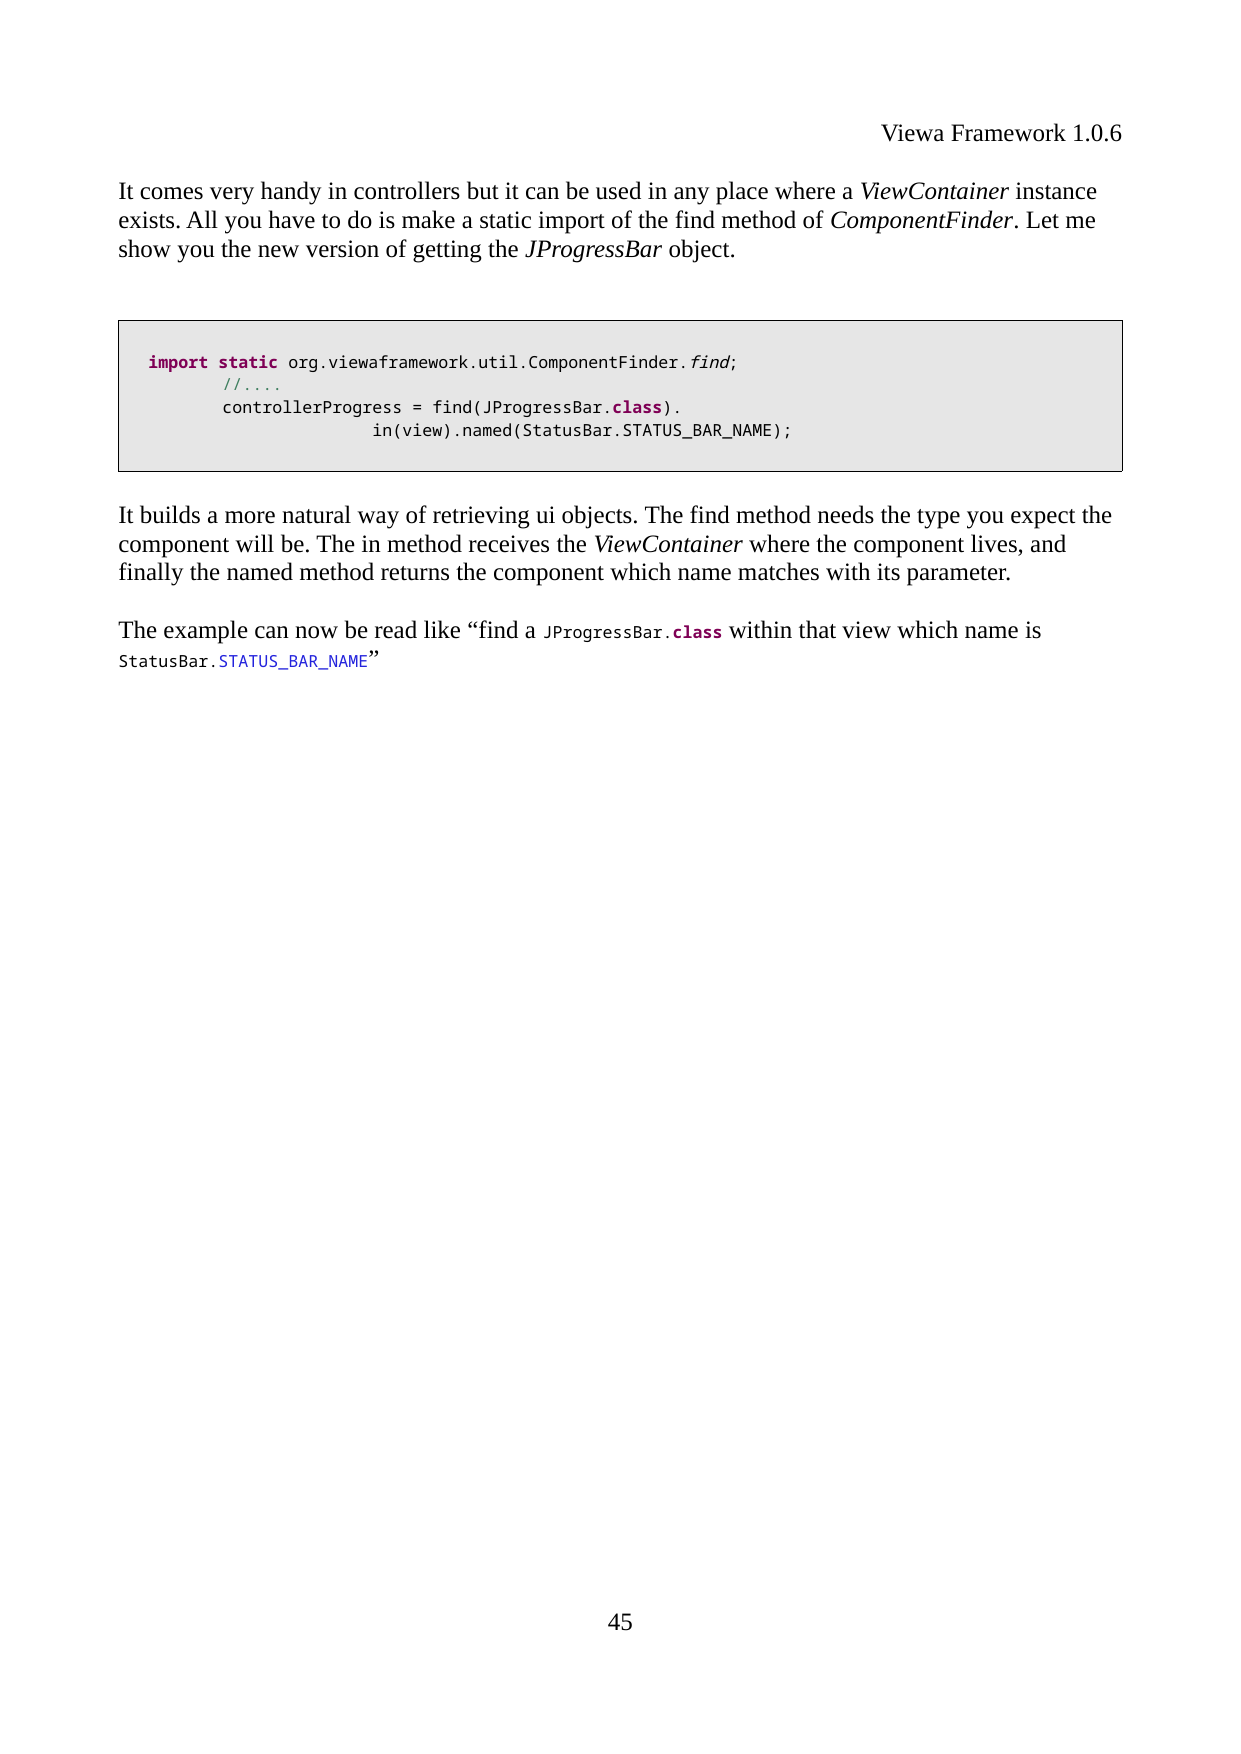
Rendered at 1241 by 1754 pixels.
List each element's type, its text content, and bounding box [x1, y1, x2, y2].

text exists. All you have to do is make a static import of the find method of ComponentFinder. Let me [118, 205, 1122, 234]
text It builds a more natural way of retrieving ui objects. The find method needs the type you expect the [118, 500, 1122, 529]
text show you the new version of getting the JProgressBar object. [118, 234, 1122, 263]
text finally the named method returns the component which name matches with its parameter. [118, 557, 1122, 586]
text StatusBar.STATUS_BAR_NAME” [118, 644, 1122, 672]
text It comes very handy in controllers but it can be used in any place where a ViewContainer instance [118, 176, 1122, 205]
table_header import static org.viewaframework.util.ComponentFinder.find; //.... controllerProgress = find(JProgressBar.class). in(view).named(StatusBar.STATUS_BAR_NAME); [119, 321, 1122, 471]
text component will be. The in method receives the ViewContainer where the component lives, and [118, 529, 1122, 557]
text The example can now be read like “find a JProgressBar.class within that view which name is [118, 615, 1122, 644]
